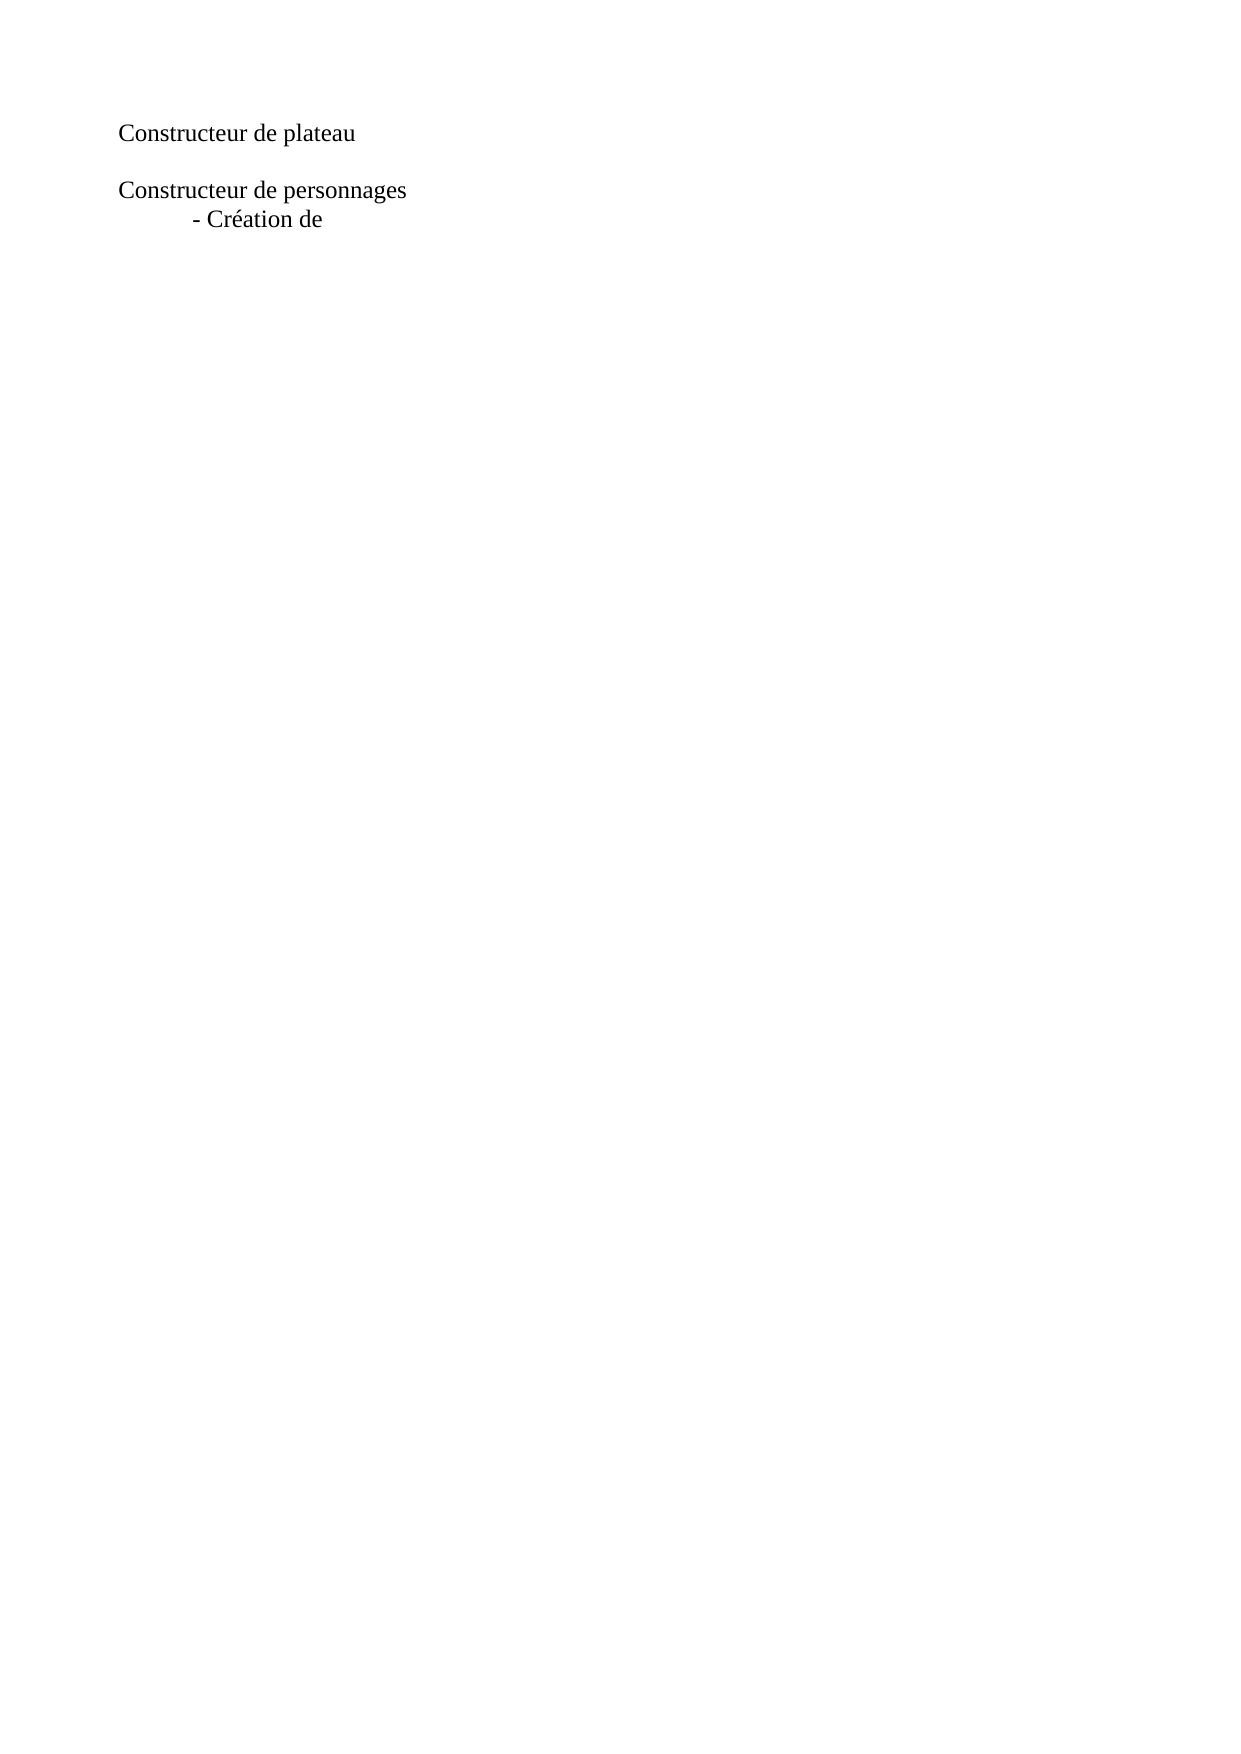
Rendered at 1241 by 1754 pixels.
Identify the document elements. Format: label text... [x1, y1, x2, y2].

text - Création de [118, 204, 1122, 233]
text Constructeur de plateau [118, 118, 1122, 147]
text Constructeur de personnages [118, 176, 1122, 204]
